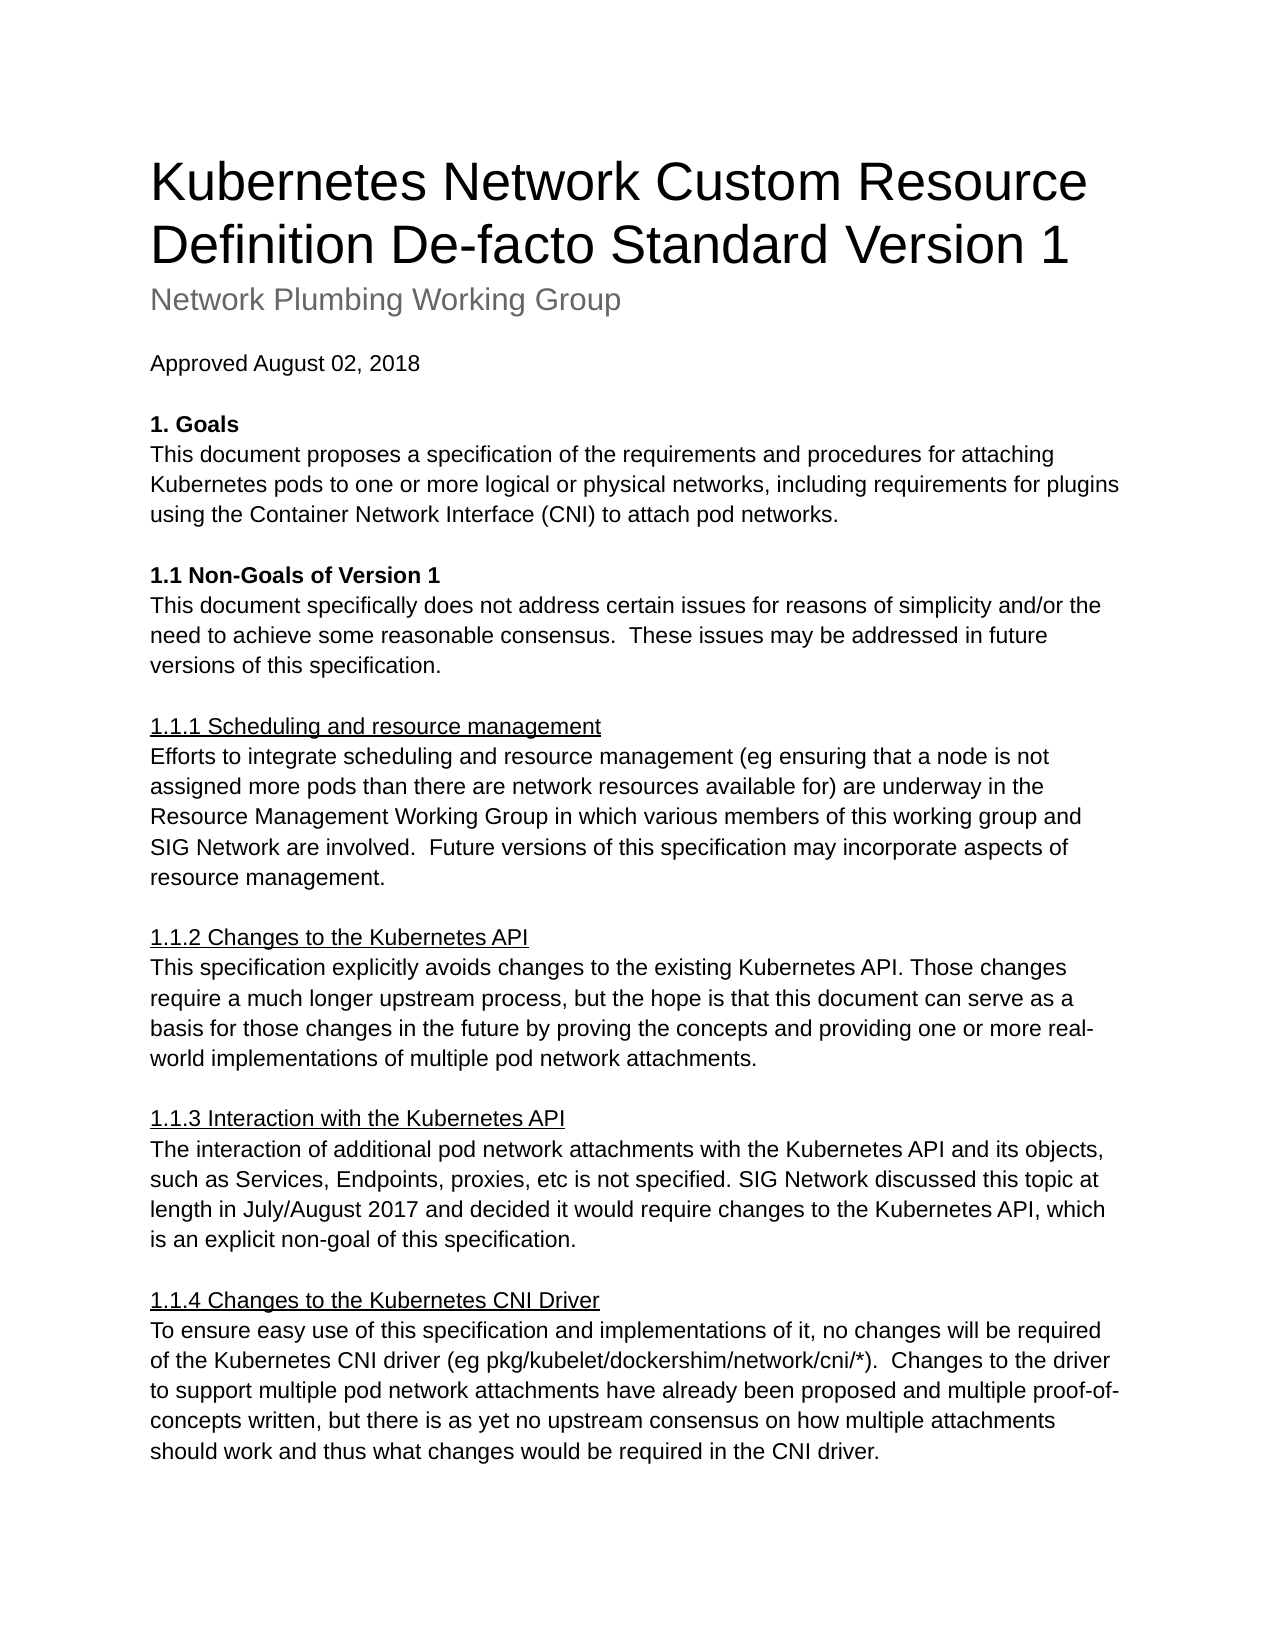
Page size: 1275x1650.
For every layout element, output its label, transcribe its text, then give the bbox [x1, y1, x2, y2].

text This document specifically does not address certain issues for reasons of simplicity and/or the need to achieve some reasonable consensus. These issues may be addressed in future versions of this specification. [150, 592, 1125, 678]
subtitle Network Plumbing Working Group [150, 281, 1125, 317]
text The interaction of additional pod network attachments with the Kubernetes API and its objects, such as Services, Endpoints, proxies, etc is not specified. SIG Network discussed this topic at length in July/August 2017 and decided it would require changes to the Kubernetes API, which is an explicit non-goal of this specification. [150, 1136, 1125, 1252]
text This specification explicitly avoids changes to the existing Kubernetes API. Those changes require a much longer upstream process, but the hope is that this document can serve as a basis for those changes in the future by proving the concepts and providing one or more real-world implementations of multiple pod network attachments. [150, 954, 1125, 1071]
text To ensure easy use of this specification and implementations of it, no changes will be required of the Kubernetes CNI driver (eg pkg/kubelet/dockershim/network/cni/*). Changes to the driver to support multiple pod network attachments have already been proposed and multiple proof-of-concepts written, but there is as yet no upstream consensus on how multiple attachments should work and thus what changes would be required in the CNI driver. [150, 1317, 1125, 1464]
text This document proposes a specification of the requirements and procedures for attaching Kubernetes pods to one or more logical or physical networks, including requirements for plugins using the Container Network Interface (CNI) to attach pod networks. [150, 441, 1125, 527]
text 1.1.4 Changes to the Kubernetes CNI Driver [150, 1287, 1125, 1313]
text 1.1.1 Scheduling and resource management [150, 713, 1125, 739]
text 1.1.2 Changes to the Kubernetes API [150, 924, 1125, 950]
text Approved August 02, 2018 [150, 350, 1125, 376]
text 1.1.3 Interaction with the Kubernetes API [150, 1105, 1125, 1132]
text Efforts to integrate scheduling and resource management (eg ensuring that a node is not assigned more pods than there are network resources available for) are underway in the Resource Management Working Group in which various members of this working group and SIG Network are involved. Future versions of this specification may incorporate aspects of resource management. [150, 743, 1125, 890]
text 1. Goals [150, 411, 1125, 437]
text 1.1 Non-Goals of Version 1 [150, 562, 1125, 588]
title Kubernetes Network Custom Resource Definition De-facto Standard Version 1 [150, 150, 1125, 274]
